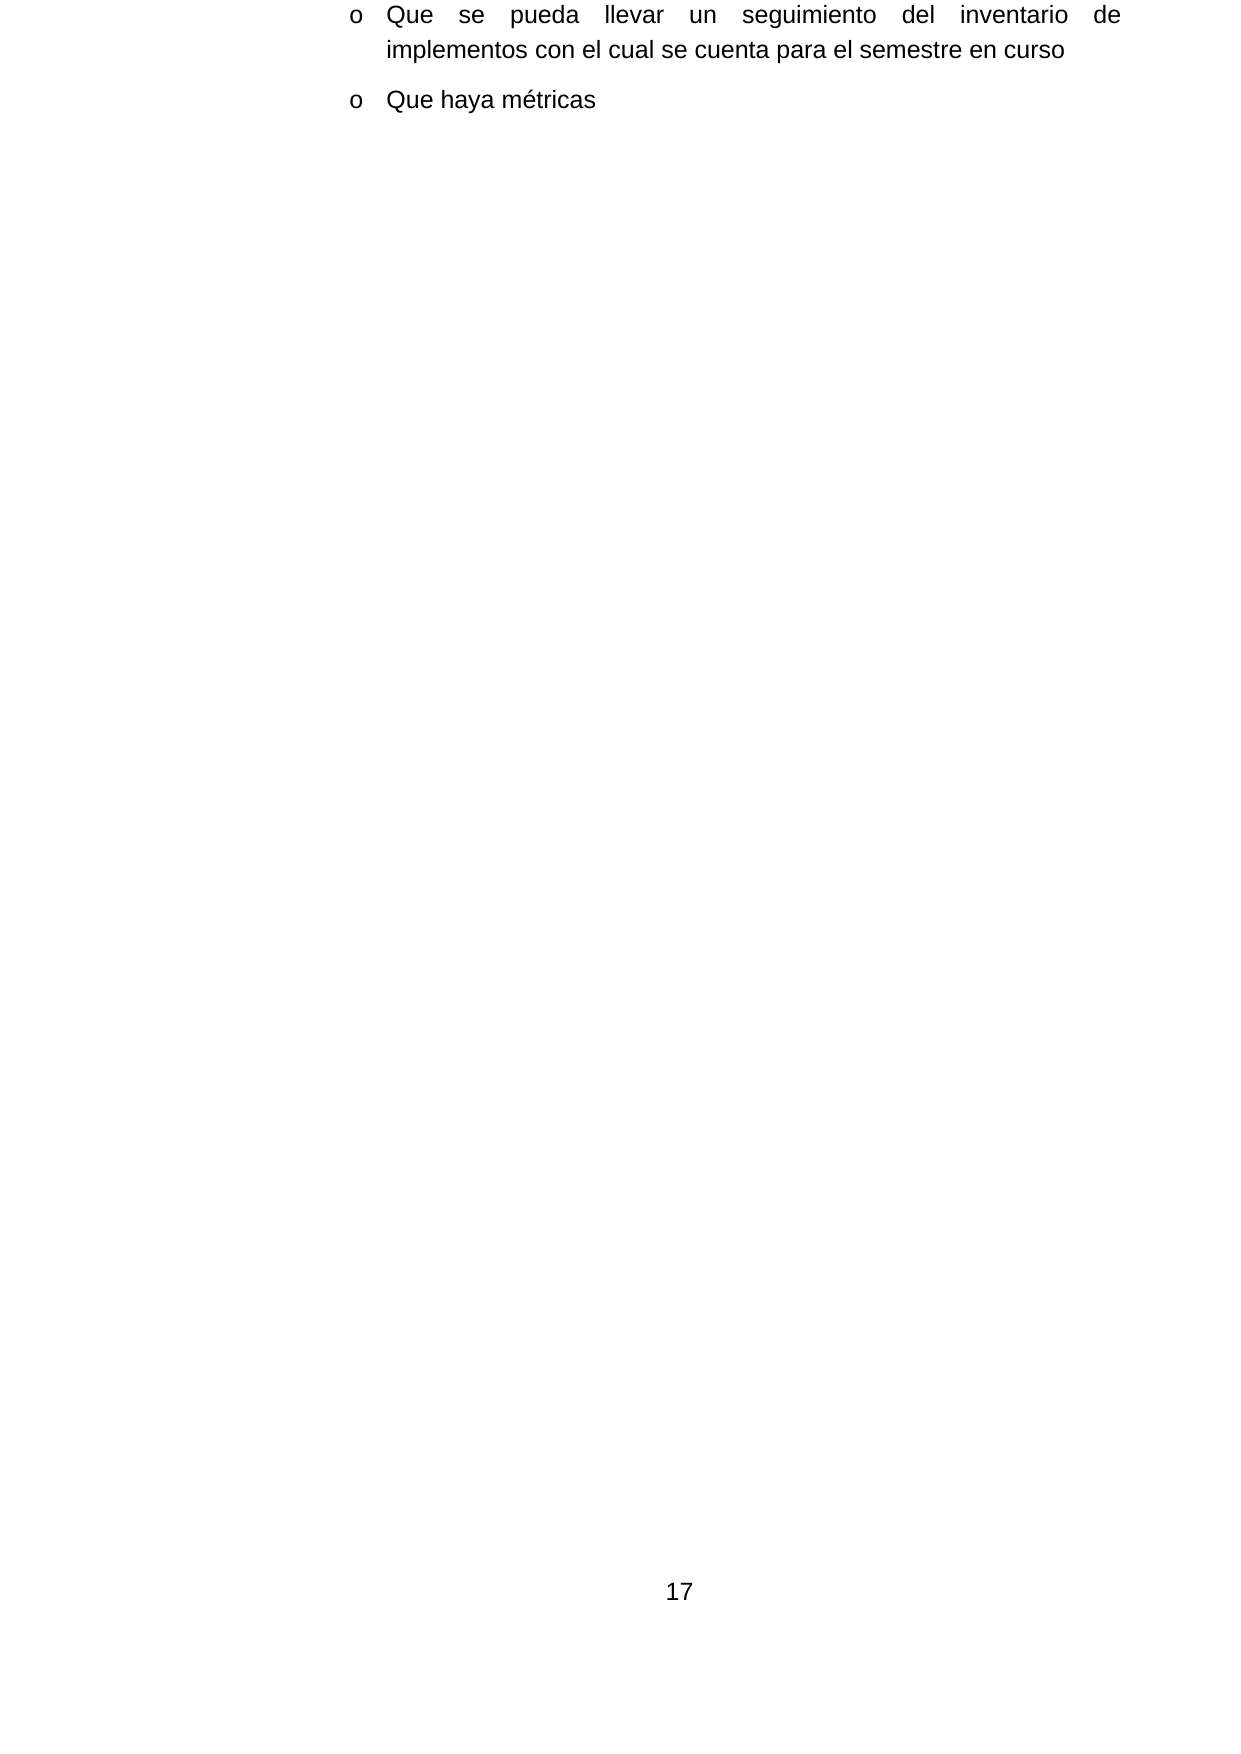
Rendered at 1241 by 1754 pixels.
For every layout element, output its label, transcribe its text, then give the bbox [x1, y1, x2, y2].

list Que haya métricas [349, 85, 1122, 116]
list Que se pueda llevar un seguimiento del inventario de implementos con el cual se cuenta para el semestre en curso [349, 0, 1122, 64]
